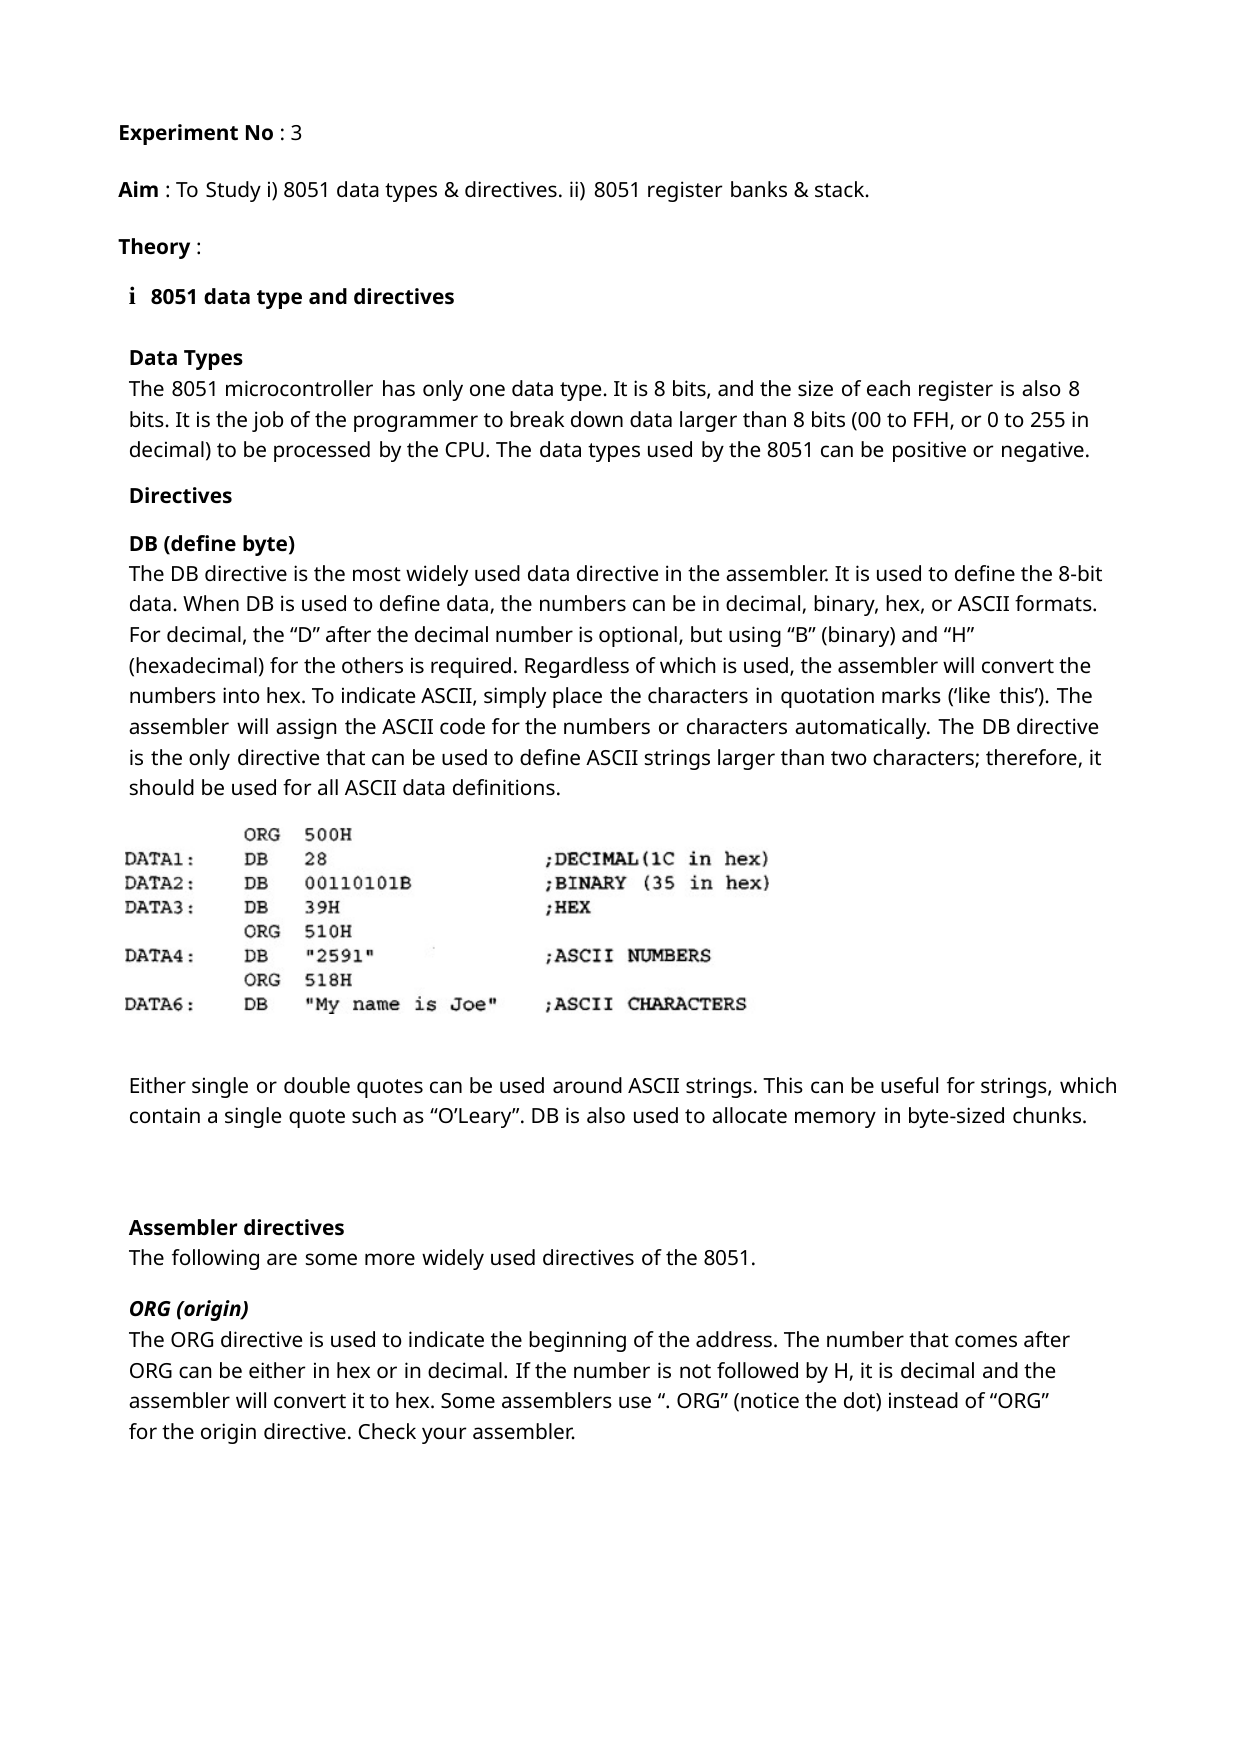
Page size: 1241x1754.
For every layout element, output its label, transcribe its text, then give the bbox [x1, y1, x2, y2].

text The DB directive is the most widely used data directive in the assembler. It is used to define the 8-bit data. When DB is used to define data, the numbers can be in decimal, binary, hex, or ASCII formats. For decimal, the “D” after the decimal number is optional, but using “B” (binary) and “H” (hexadecimal) for the others is required. Regardless of which is used, the assembler will convert the numbers into hex. To indicate ASCII, simply place the characters in quotation marks (‘like this’). The assembler will assign the ASCII code for the numbers or characters automatically. The DB directive is the only directive that can be used to define ASCII strings larger than two characters; therefore, it should be used for all ASCII data definitions. [128, 559, 1112, 802]
subtitle Directives [128, 481, 1122, 510]
text The following are some more widely used directives of the 8051. [128, 1243, 1122, 1272]
subtitle ORG (origin) [128, 1294, 1122, 1323]
text The 8051 microcontroller has only one data type. It is 8 bits, and the size of each register is also 8 bits. It is the job of the programmer to break down data larger than 8 bits (00 to FFH, or 0 to 255 in decimal) to be processed by the CPU. The data types used by the 8051 can be positive or negative. [128, 374, 1106, 464]
text Experiment No : 3 [118, 118, 1122, 147]
text DB (define byte) [128, 529, 1122, 558]
text Either single or double quotes can be used around ASCII strings. This can be useful for strings, which contain a single quote such as “O’Leary”. DB is also used to allocate memory in byte-sized chunks. [128, 1071, 1122, 1130]
text The ORG directive is used to indicate the beginning of the address. The number that comes after ORG can be either in hex or in decimal. If the number is not followed by H, it is decimal and the assembler will convert it to hex. Some assemblers use “. ORG” (notice the dot) instead of “ORG” for the origin directive. Check your assembler. [128, 1325, 1079, 1446]
subtitle 8051 data type and directives [128, 281, 1122, 310]
picture [125, 827, 769, 1014]
subtitle Assembler directives [128, 1213, 1122, 1241]
text Aim : To Study i) 8051 data types & directives. ii) 8051 register banks & stack. [118, 175, 1122, 203]
text Data Types [128, 343, 1122, 371]
text Theory : [118, 232, 1122, 260]
